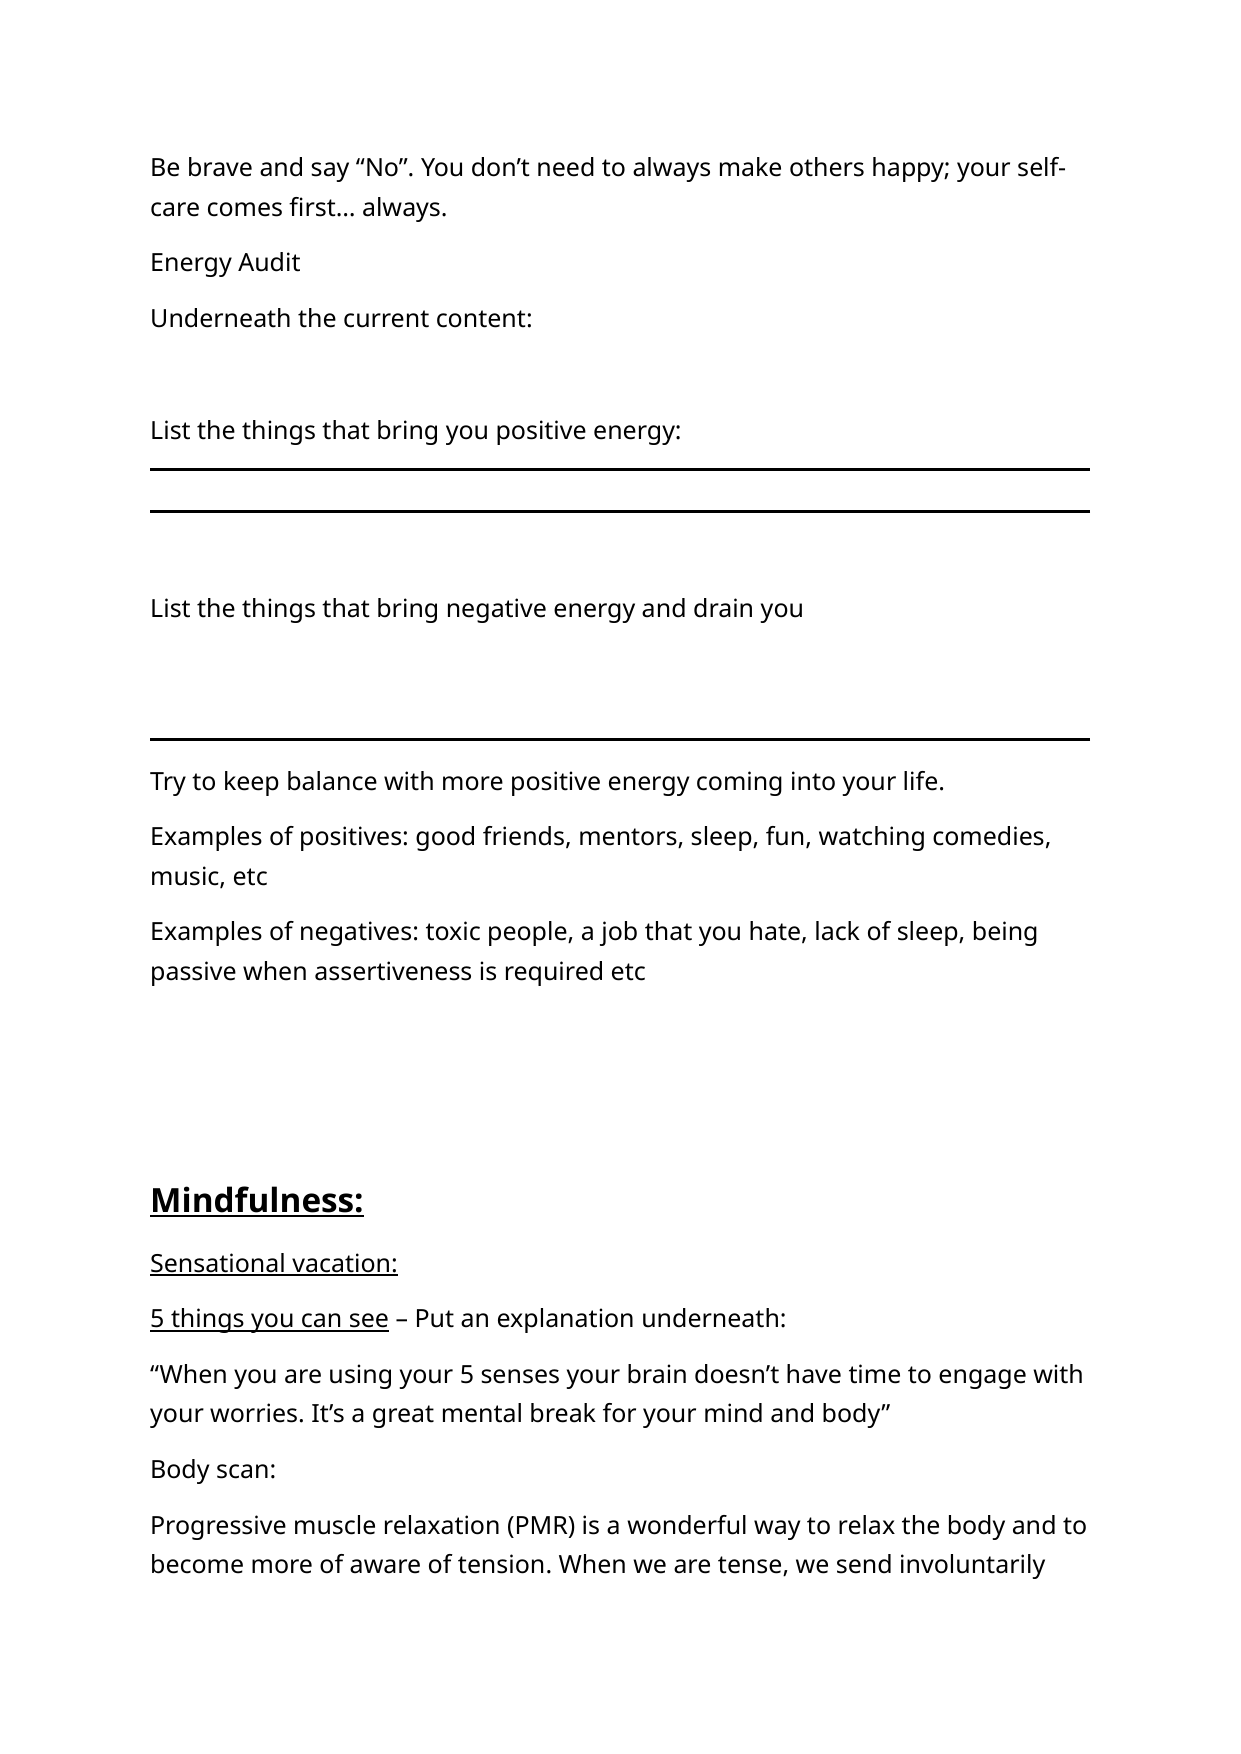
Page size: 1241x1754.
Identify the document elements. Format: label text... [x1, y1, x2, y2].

text Body scan: [150, 1452, 1090, 1486]
text Examples of positives: good friends, mentors, sleep, fun, watching comedies, music, etc [150, 819, 1090, 892]
text List the things that bring you positive energy: [150, 412, 1090, 447]
text Be brave and say “No”. You don’t need to always make others happy; your self-care comes first… always. [150, 150, 1090, 223]
text Examples of negatives: toxic people, a job that you hate, lack of sleep, being passive when assertiveness is required etc [150, 914, 1090, 987]
text 5 things you can see – Put an explanation underneath: [150, 1301, 1090, 1335]
text Energy Audit [150, 245, 1090, 279]
text “When you are using your 5 senses your brain doesn’t have time to engage with your worries. It’s a great mental break for your mind and body” [150, 1357, 1090, 1430]
text Underneath the current content: [150, 301, 1090, 335]
text List the things that bring negative energy and drain you [150, 590, 1090, 624]
text Sensational vacation: [150, 1245, 1090, 1279]
text Try to keep balance with more positive energy coming into your life. [150, 763, 1090, 797]
text Mindfulness: [150, 1176, 1090, 1222]
text Progressive muscle relaxation (PMR) is a wonderful way to relax the body and to become more of aware of tension. When we are tense, we send involuntarily [150, 1508, 1090, 1581]
